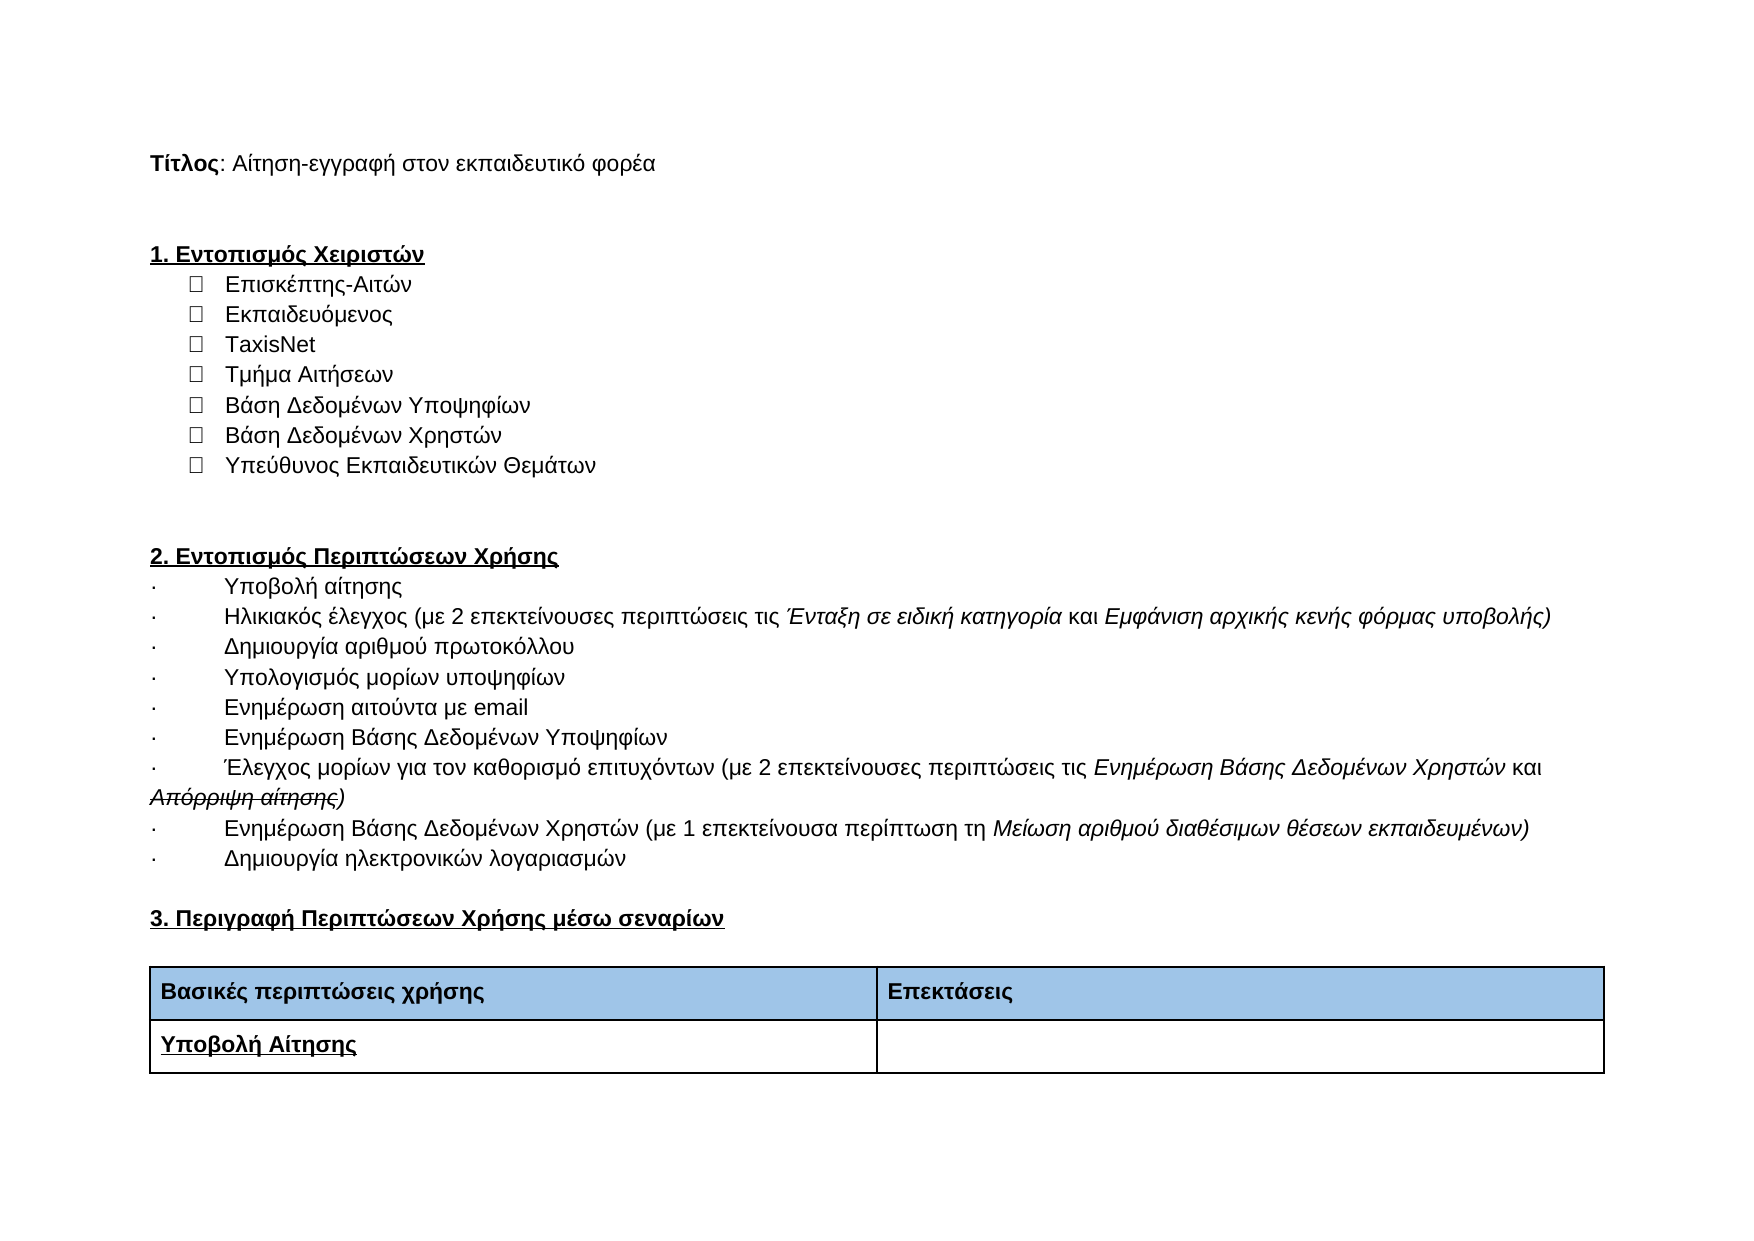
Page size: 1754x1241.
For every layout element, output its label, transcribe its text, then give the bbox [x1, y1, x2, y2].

list Υποβολή αίτησης [150, 573, 1604, 599]
list Επισκέπτης-Αιτών [187, 271, 1604, 297]
list Δημιουργία αριθμού πρωτοκόλλου [150, 633, 1604, 660]
list TaxisNet [187, 331, 1604, 358]
table_cell Υποβολή Αίτησης Βήματα Κύριου Σεναρίου Επιτυχίας (ΚΣΕ): Ο επισκέπτης συμπληρώνει την αίτηση με τα στοιχεία του Εξουσιοδοτεί το σύστημα να έχει πρόσβαση στα στοιχεία του του TaxisNet Το σύστημα δέχεται την αίτησή του και ελέγχει τα στοιχεία του μέσω TaxisNet Περνάει τον ηλικιακό έλεγχο Το τμήμα αιτήσεων δημιουργεί αριθμό πρωτοκόλλου για τον επισκέπτη Συγκέντρωση αρκετών μορίων Δημιουργία λογαριασμού ¨Ενημέρωση μέσω email [151, 1021, 876, 1072]
table_cell [878, 1021, 1603, 1072]
list Υπολογισμός μορίων υποψηφίων [150, 663, 1604, 690]
list Ενημέρωση αιτούντα με email [150, 694, 1604, 720]
list Βάση Δεδομένων Χρηστών [187, 422, 1604, 448]
list Τμήμα Αιτήσεων [187, 361, 1604, 388]
text Τίτλος: Αίτηση-εγγραφή στον εκπαιδευτικό φορέα [150, 150, 1604, 176]
list Εκπαιδευόμενος [187, 301, 1604, 327]
list Βάση Δεδομένων Υποψηφίων [187, 392, 1604, 418]
table_header Επεκτάσεις [878, 968, 1603, 1019]
list Ενημέρωση Βάσης Δεδομένων Χρηστών (με 1 επεκτείνουσα περίπτωση τη Μείωση αριθμού διαθέσιμων θέσεων εκπαιδευμένων) [150, 814, 1604, 841]
list Έλεγχος μορίων για τον καθορισμό επιτυχόντων (με 2 επεκτείνουσες περιπτώσεις τις Ενημέρωση Βάσης Δεδομένων Χρηστών και Απόρριψη αίτησης) [150, 754, 1604, 811]
text 2. Εντοπισμός Περιπτώσεων Χρήσης [150, 543, 1604, 569]
table_header Βασικές περιπτώσεις χρήσης [151, 968, 876, 1019]
list Δημιουργία ηλεκτρονικών λογαριασμών [150, 845, 1604, 871]
list Ηλικιακός έλεγχος (με 2 επεκτείνουσες περιπτώσεις τις Ένταξη σε ειδική κατηγορία και Εμφάνιση αρχικής κενής φόρμας υποβολής) [150, 603, 1604, 629]
list Υπεύθυνος Εκπαιδευτικών Θεμάτων [187, 452, 1604, 478]
text 3. Περιγραφή Περιπτώσεων Χρήσης μέσω σεναρίων [150, 905, 1604, 932]
text 1. Εντοπισμός Χειριστών [150, 241, 1604, 267]
list Ενημέρωση Βάσης Δεδομένων Υποψηφίων [150, 724, 1604, 750]
